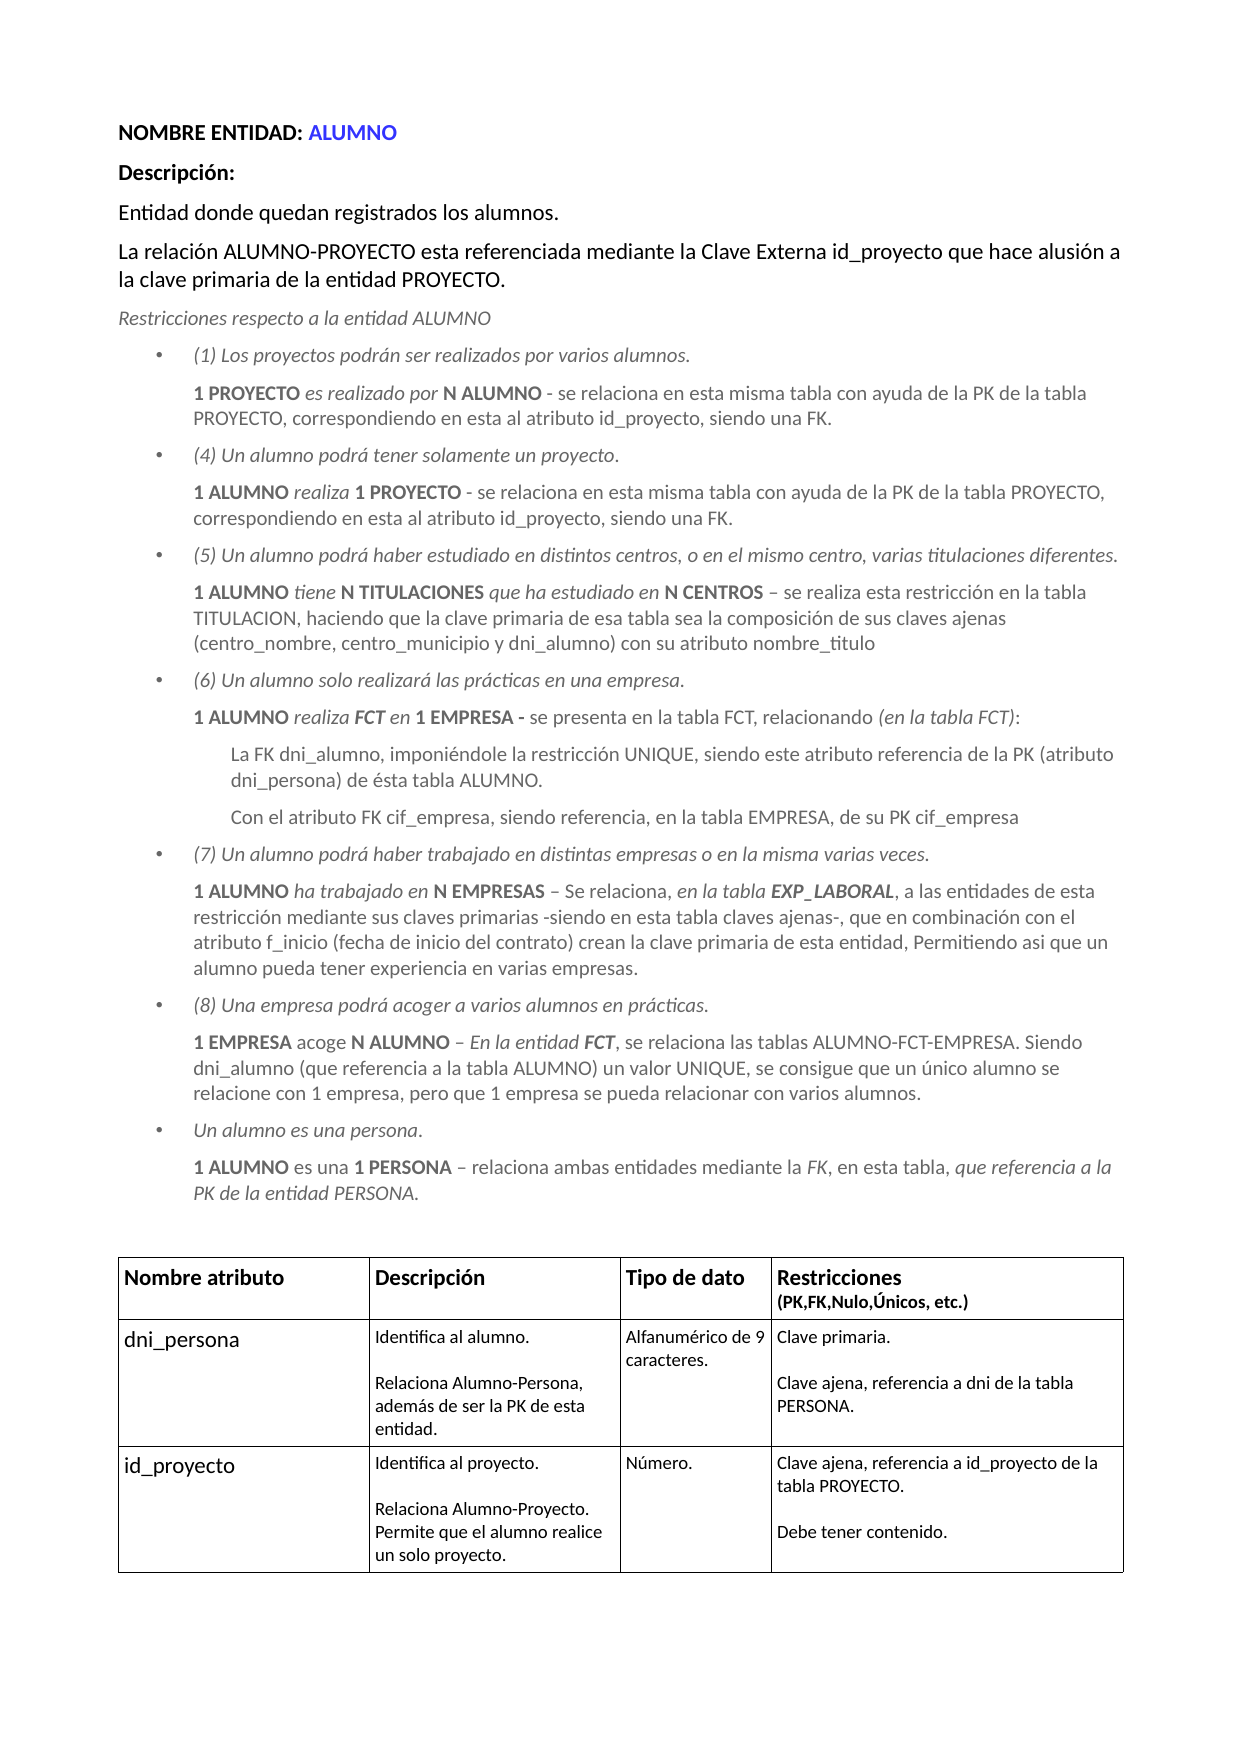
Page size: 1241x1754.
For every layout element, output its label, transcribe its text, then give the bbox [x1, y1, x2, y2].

list 1 ALUMNO realiza 1 PROYECTO - se relaciona en esta misma tabla con ayuda de la PK de la tabla PROYECTO, correspondiendo en esta al atributo id_proyecto, siendo una FK. [156, 479, 1122, 530]
list 1 ALUMNO ha trabajado en N EMPRESAS – Se relaciona, en la tabla EXP_LABORAL, a las entidades de esta restricción mediante sus claves primarias -siendo en esta tabla claves ajenas-, que en combinación con el atributo f_inicio (fecha de inicio del contrato) crean la clave primaria de esta entidad, Permitiendo asi que un alumno pueda tener experiencia en varias empresas. [156, 879, 1122, 980]
list (4) Un alumno podrá tener solamente un proyecto. [156, 442, 1122, 468]
table_header Tipo de dato [621, 1258, 771, 1319]
list (8) Una empresa podrá acoger a varios alumnos en prácticas. [156, 992, 1122, 1017]
table_cell Identifica al proyecto. Relaciona Alumno-Proyecto. Permite que el alumno realice un solo proyecto. [370, 1447, 620, 1572]
list (1) Los proyectos podrán ser realizados por varios alumnos. [156, 342, 1122, 368]
list 1 PROYECTO es realizado por N ALUMNO - se relaciona en esta misma tabla con ayuda de la PK de la tabla PROYECTO, correspondiendo en esta al atributo id_proyecto, siendo una FK. [156, 380, 1122, 431]
list Un alumno es una persona. [156, 1117, 1122, 1143]
list (6) Un alumno solo realizará las prácticas en una empresa. [156, 667, 1122, 693]
list (5) Un alumno podrá haber estudiado en distintos centros, o en el mismo centro, varias titulaciones diferentes. [156, 542, 1122, 567]
text Descripción: [118, 158, 1122, 186]
text Restricciones respecto a la entidad ALUMNO [118, 305, 1122, 331]
list Con el atributo FK cif_empresa, siendo referencia, en la tabla EMPRESA, de su PK cif_empresa [193, 804, 1122, 830]
list 1 ALUMNO tiene N TITULACIONES que ha estudiado en N CENTROS – se realiza esta restricción en la tabla TITULACION, haciendo que la clave primaria de esa tabla sea la composición de sus claves ajenas (centro_nombre, centro_municipio y dni_alumno) con su atributo nombre_titulo [156, 579, 1122, 656]
table_header Restricciones (PK,FK,Nulo,Únicos, etc.) [772, 1258, 1123, 1319]
list 1 ALUMNO es una 1 PERSONA – relaciona ambas entidades mediante la FK, en esta tabla, que referencia a la PK de la entidad PERSONA. [156, 1154, 1122, 1205]
list 1 EMPRESA acoge N ALUMNO – En la entidad FCT, se relaciona las tablas ALUMNO-FCT-EMPRESA. Siendo dni_alumno (que referencia a la tabla ALUMNO) un valor UNIQUE, se consigue que un único alumno se relacione con 1 empresa, pero que 1 empresa se pueda relacionar con varios alumnos. [156, 1029, 1122, 1106]
table_cell Clave primaria. Clave ajena, referencia a dni de la tabla PERSONA. [772, 1320, 1123, 1446]
table_header Nombre atributo [119, 1258, 369, 1319]
text NOMBRE ENTIDAD: ALUMNO [118, 118, 1122, 146]
text La relación ALUMNO-PROYECTO esta referenciada mediante la Clave Externa id_proyecto que hace alusión a la clave primaria de la entidad PROYECTO. [118, 237, 1122, 293]
list 1 ALUMNO realiza FCT en 1 EMPRESA - se presenta en la tabla FCT, relacionando (en la tabla FCT): [156, 704, 1122, 730]
list (7) Un alumno podrá haber trabajado en distintas empresas o en la misma varias veces. [156, 841, 1122, 867]
table_cell id_proyecto [119, 1447, 369, 1572]
table_header Descripción [370, 1258, 620, 1319]
list La FK dni_alumno, imponiéndole la restricción UNIQUE, siendo este atributo referencia de la PK (atributo dni_persona) de ésta tabla ALUMNO. [193, 742, 1122, 792]
table_cell Identifica al alumno. Relaciona Alumno-Persona, además de ser la PK de esta entidad. [370, 1320, 620, 1446]
table_cell Número. [621, 1447, 771, 1572]
table_cell Clave ajena, referencia a id_proyecto de la tabla PROYECTO. Debe tener contenido. [772, 1447, 1123, 1572]
text Entidad donde quedan registrados los alumnos. [118, 198, 1122, 226]
table_cell Alfanumérico de 9 caracteres. [621, 1320, 771, 1446]
table_cell dni_persona [119, 1320, 369, 1446]
